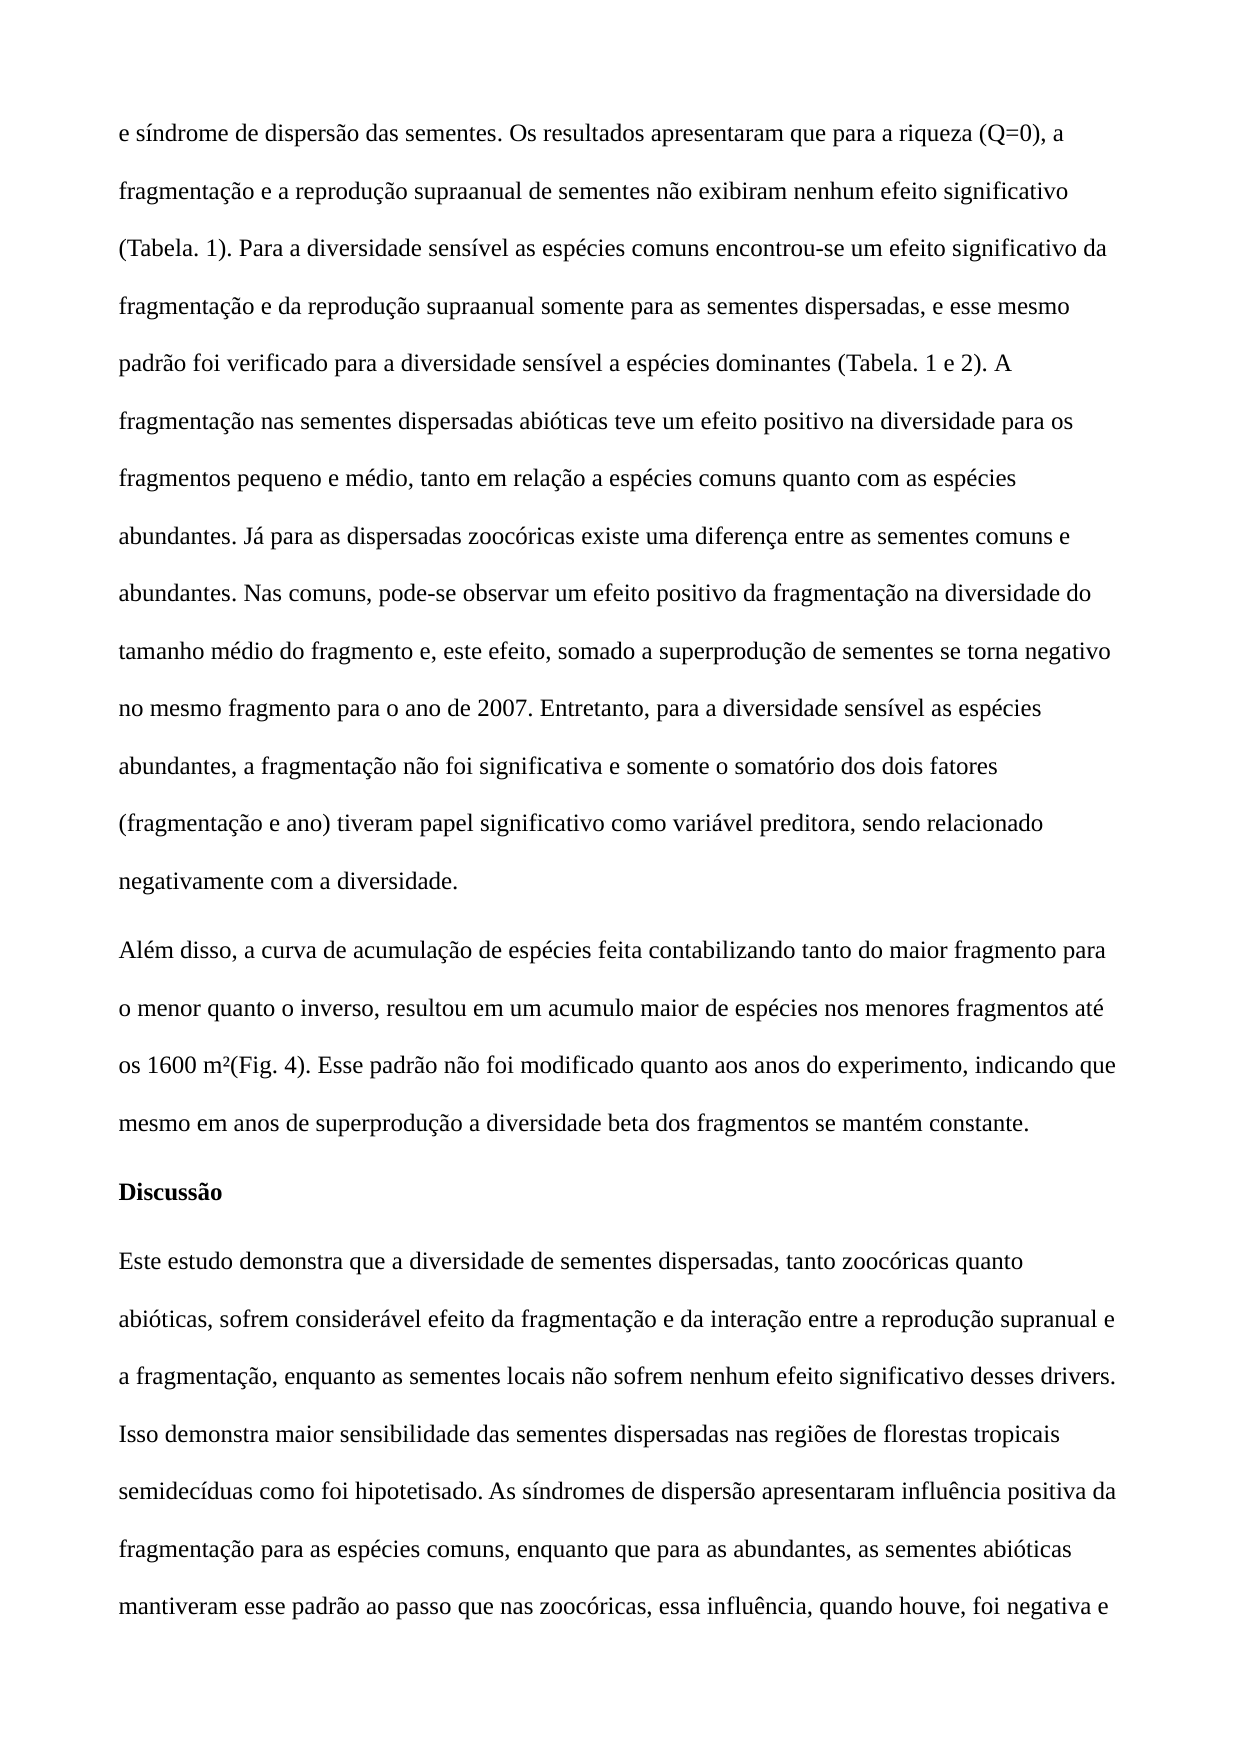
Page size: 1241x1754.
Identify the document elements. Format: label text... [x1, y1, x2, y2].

text Além disso, a curva de acumulação de espécies feita contabilizando tanto do maior fragmento para o menor quanto o inverso, resultou em um acumulo maior de espécies nos menores fragmentos até os 1600 m²(Fig. 4). Esse padrão não foi modificado quanto aos anos do experimento, indicando que mesmo em anos de superprodução a diversidade beta dos fragmentos se mantém constante. [118, 935, 1122, 1136]
text e síndrome de dispersão das sementes. Os resultados apresentaram que para a riqueza (Q=0), a fragmentação e a reprodução supraanual de sementes não exibiram nenhum efeito significativo (Tabela. 1). Para a diversidade sensível as espécies comuns encontrou-se um efeito significativo da fragmentação e da reprodução supraanual somente para as sementes dispersadas, e esse mesmo padrão foi verificado para a diversidade sensível a espécies dominantes (Tabela. 1 e 2). A fragmentação nas sementes dispersadas abióticas teve um efeito positivo na diversidade para os fragmentos pequeno e médio, tanto em relação a espécies comuns quanto com as espécies abundantes. Já para as dispersadas zoocóricas existe uma diferença entre as sementes comuns e abundantes. Nas comuns, pode-se observar um efeito positivo da fragmentação na diversidade do tamanho médio do fragmento e, este efeito, somado a superprodução de sementes se torna negativo no mesmo fragmento para o ano de 2007. Entretanto, para a diversidade sensível as espécies abundantes, a fragmentação não foi significativa e somente o somatório dos dois fatores (fragmentação e ano) tiveram papel significativo como variável preditora, sendo relacionado negativamente com a diversidade. [118, 118, 1122, 894]
text Este estudo demonstra que a diversidade de sementes dispersadas, tanto zoocóricas quanto abióticas, sofrem considerável efeito da fragmentação e da interação entre a reprodução supranual e a fragmentação, enquanto as sementes locais não sofrem nenhum efeito significativo desses drivers. Isso demonstra maior sensibilidade das sementes dispersadas nas regiões de florestas tropicais semidecíduas como foi hipotetisado. As síndromes de dispersão apresentaram influência positiva da fragmentação para as espécies comuns, enquanto que para as abundantes, as sementes abióticas mantiveram esse padrão ao passo que nas zoocóricas, essa influência, quando houve, foi negativa e [118, 1246, 1122, 1620]
text Discussão [118, 1177, 1122, 1206]
